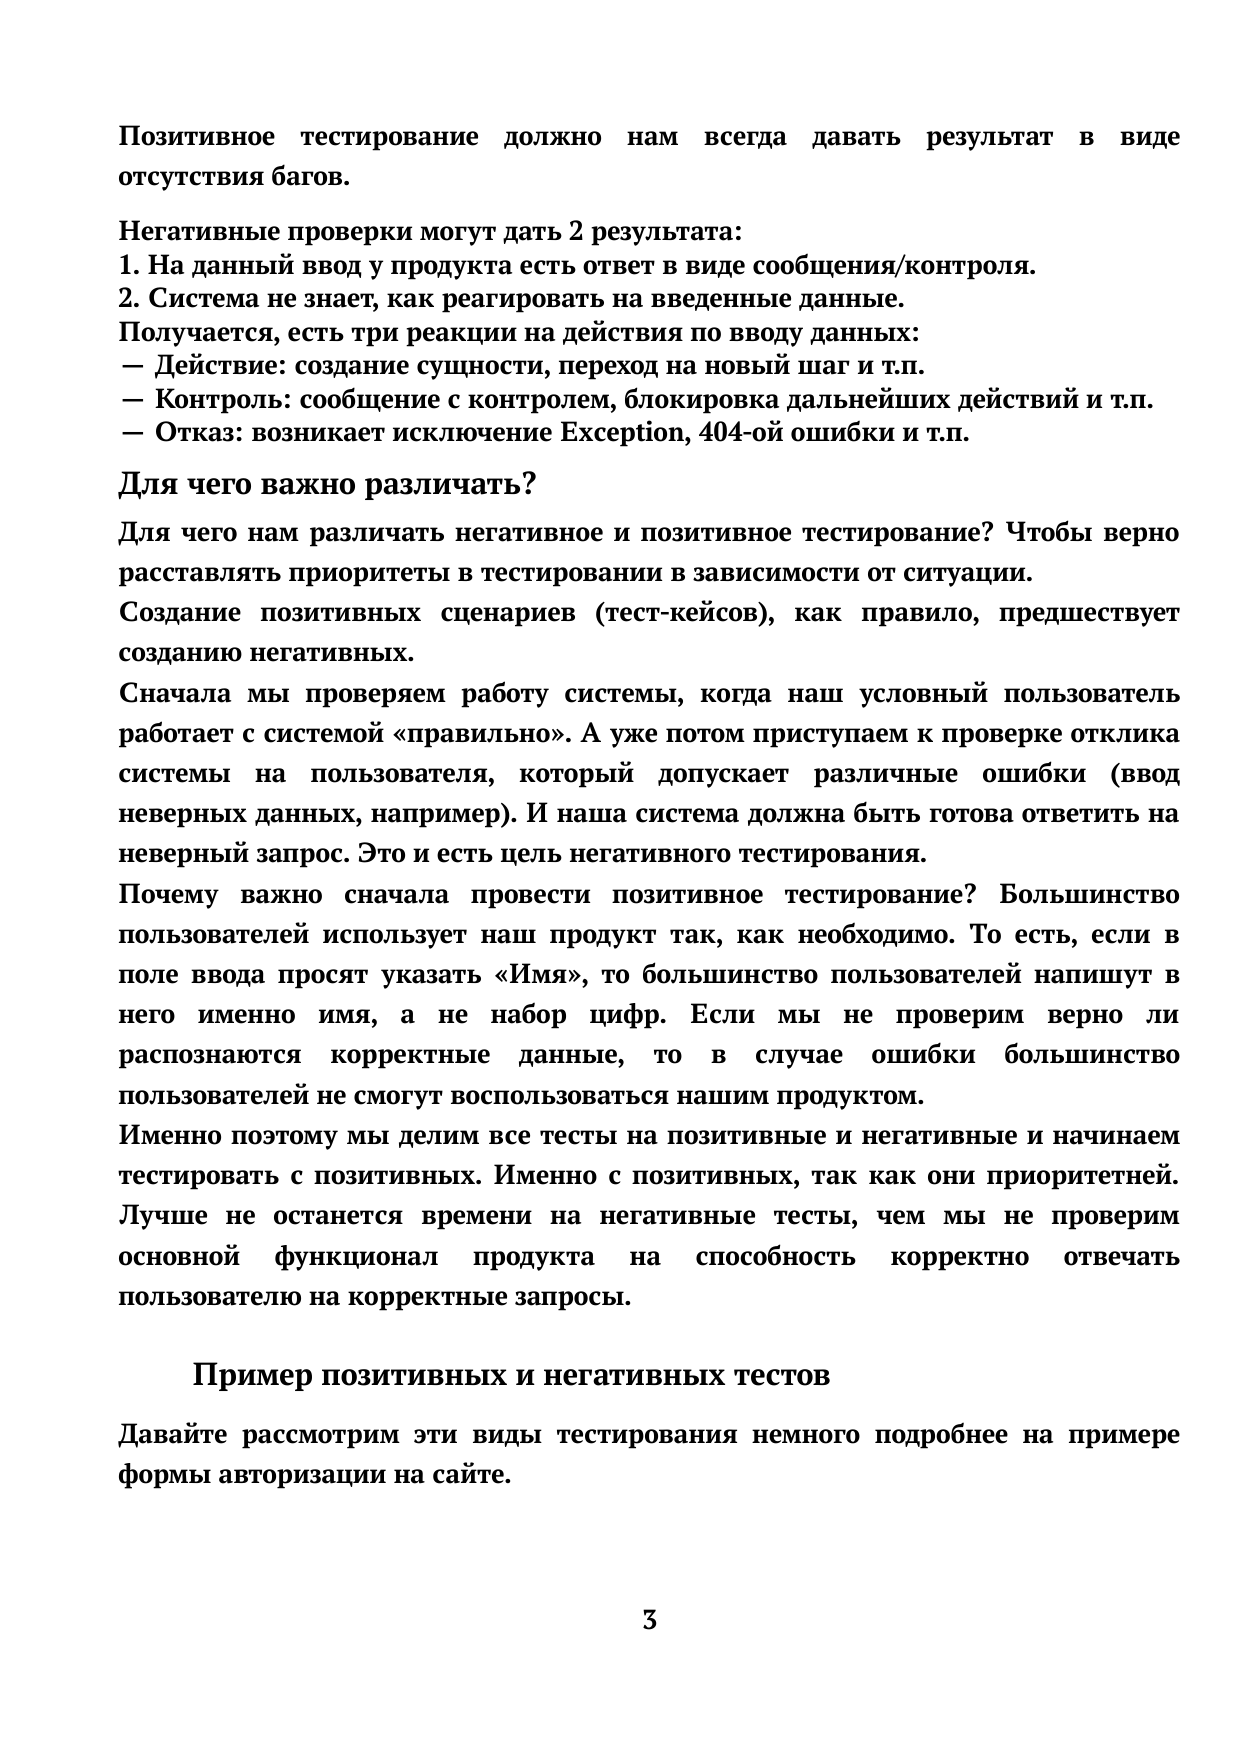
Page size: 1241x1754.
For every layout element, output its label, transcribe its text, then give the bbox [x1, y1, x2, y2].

text Создание позитивных сценариев (тест-кейсов), как правило, предшествует созданию негативных. [118, 594, 1181, 668]
text Для чего нам различать негативное и позитивное тестирование? Чтобы верно расставлять приоритеты в тестировании в зависимости от ситуации. [118, 514, 1181, 588]
text Давайте рассмотрим эти виды тестирования немного подробнее на примере формы авторизации на сайте. [118, 1416, 1181, 1490]
subtitle Пример позитивных и негативных тестов [192, 1353, 1181, 1392]
text Позитивное тестирование должно нам всегда давать результат в виде отсутствия багов. [118, 118, 1181, 192]
text Именно поэтому мы делим все тесты на позитивные и негативные и начинаем тестировать с позитивных. Именно с позитивных, так как они приоритетней. Лучше не останется времени на негативные тесты, чем мы не проверим основной функционал продукта на способность корректно отвечать пользователю на корректные запросы. [118, 1117, 1181, 1311]
text Почему важно сначала провести позитивное тестирование? Большинство пользователей использует наш продукт так, как необходимо. То есть, если в поле ввода просят указать «Имя», то большинство пользователей напишут в него именно имя, а не набор цифр. Если мы не проверим верно ли распознаются корректные данные, то в случае ошибки большинство пользователей не смогут воспользоваться нашим продуктом. [118, 876, 1181, 1110]
text Получается, есть три реакции на действия по вводу данных: — Действие: создание сущности, переход на новый шаг и т.п. — Контроль: сообщение с контролем, блокировка дальнейших действий и т.п. — Отказ: возникает исключение Exception, 404-ой ошибки и т.п. [118, 314, 1181, 448]
text Сначала мы проверяем работу системы, когда наш условный пользователь работает с системой «правильно». А уже потом приступаем к проверке отклика системы на пользователя, который допускает различные ошибки (ввод неверных данных, например). И наша система должна быть готова ответить на неверный запрос. Это и есть цель негативного тестирования. [118, 675, 1181, 869]
subtitle Для чего важно различать? [118, 463, 1181, 501]
text Негативные проверки могут дать 2 результата: 1. На данный ввод у продукта есть ответ в виде сообщения/контроля. 2. Система не знает, как реагировать на введенные данные. [118, 213, 1181, 314]
